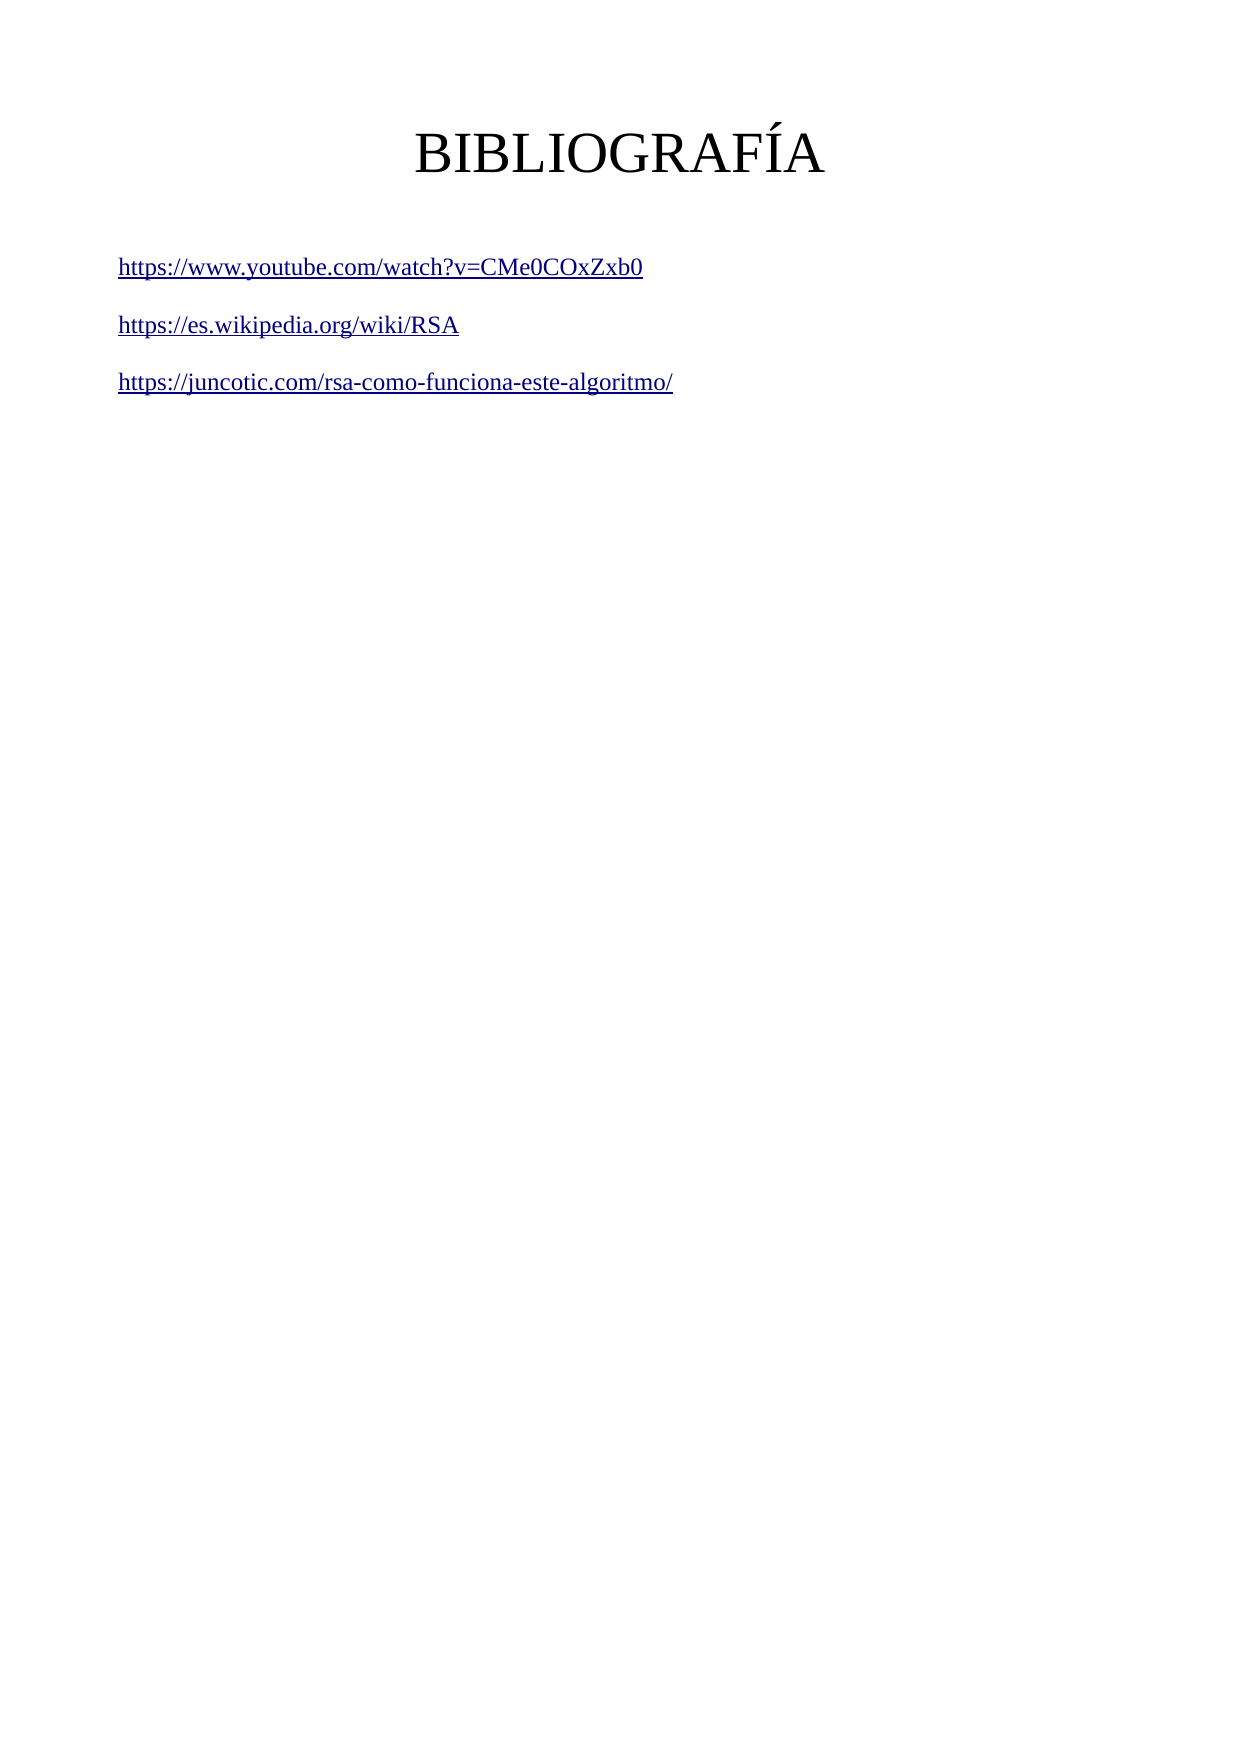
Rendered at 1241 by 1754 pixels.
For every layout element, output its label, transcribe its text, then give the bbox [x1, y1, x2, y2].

text https://juncotic.com/rsa-como-funciona-este-algoritmo/ [118, 367, 1122, 396]
text BIBLIOGRAFÍA [118, 118, 1122, 185]
text https://www.youtube.com/watch?v=CMe0COxZxb0 [118, 252, 1122, 281]
text https://es.wikipedia.org/wiki/RSA [118, 310, 1122, 338]
